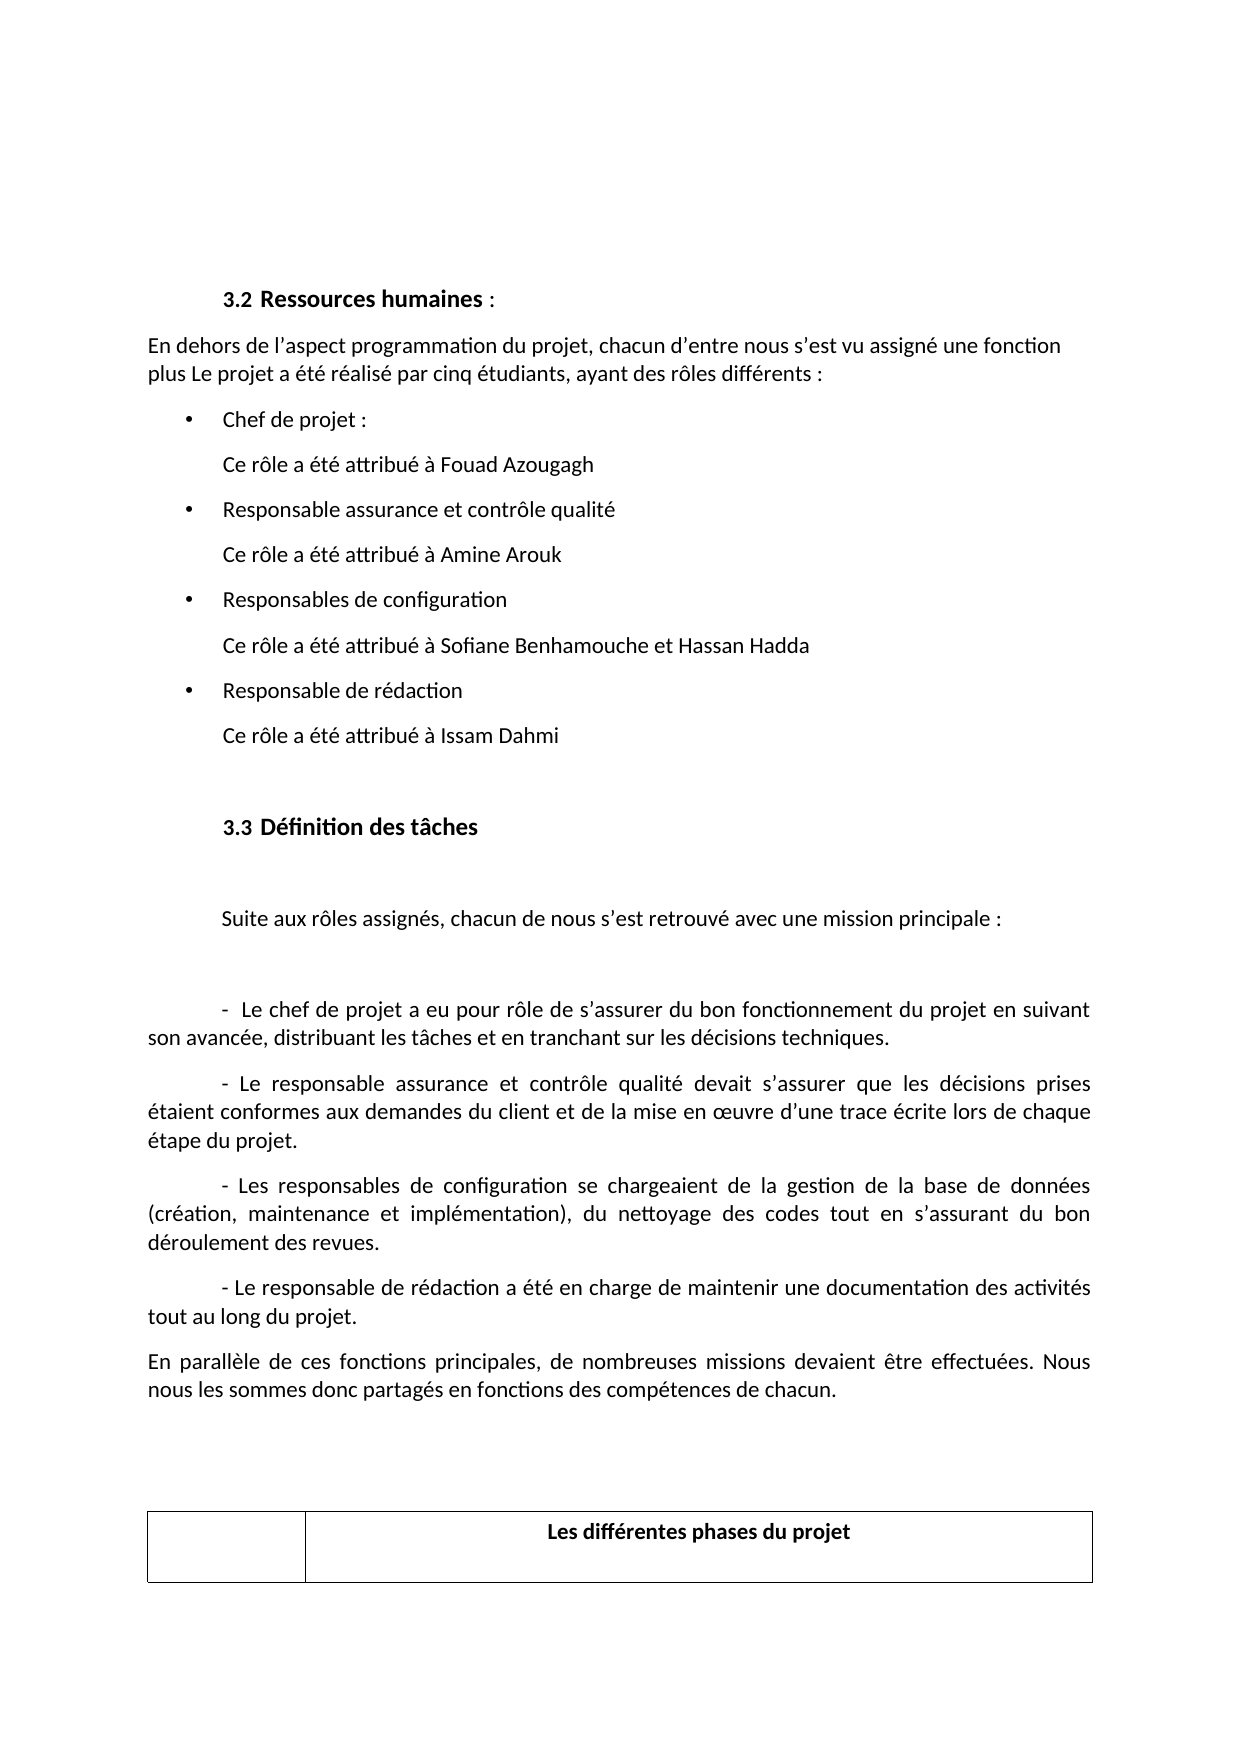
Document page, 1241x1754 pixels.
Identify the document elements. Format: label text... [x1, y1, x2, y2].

list Ce rôle a été attribué à Issam Dahmi [223, 721, 1093, 749]
list Ce rôle a été attribué à Fouad Azougagh [223, 450, 1093, 478]
table_header Les différentes phases du projet [306, 1512, 1092, 1581]
list Suite aux rôles assignés, chacun de nous s’est retrouvé avec une mission principale : [148, 904, 1093, 932]
list - Le chef de projet a eu pour rôle de s’assurer du bon fonctionnement du projet en suivant son avancée, distribuant les tâches et en tranchant sur les décisions techniques. [148, 995, 1093, 1051]
list Définition des tâches [223, 812, 1093, 842]
list - Le responsable assurance et contrôle qualité devait s’assurer que les décisions prises étaient conformes aux demandes du client et de la mise en œuvre d’une trace écrite lors de chaque étape du projet. [148, 1069, 1093, 1154]
list Responsable de rédaction [185, 676, 1093, 704]
table_header [148, 1512, 305, 1581]
list Chef de projet : [185, 405, 1093, 433]
list - Les responsables de configuration se chargeaient de la gestion de la base de données (création, maintenance et implémentation), du nettoyage des codes tout en s’assurant du bon déroulement des revues. [148, 1171, 1093, 1256]
list - Le responsable de rédaction a été en charge de maintenir une documentation des activités tout au long du projet. [148, 1273, 1093, 1330]
list Ce rôle a été attribué à Sofiane Benhamouche et Hassan Hadda [223, 631, 1093, 659]
list En parallèle de ces fonctions principales, de nombreuses missions devaient être effectuées. Nous nous les sommes donc partagés en fonctions des compétences de chacun. [148, 1347, 1093, 1403]
list En dehors de l’aspect programmation du projet, chacun d’entre nous s’est vu assigné une fonction plus Le projet a été réalisé par cinq étudiants, ayant des rôles différents : [148, 331, 1093, 387]
list Responsables de configuration [185, 586, 1093, 613]
list Ce rôle a été attribué à Amine Arouk [223, 540, 1093, 568]
list Ressources humaines : [223, 283, 1093, 314]
list Responsable assurance et contrôle qualité [185, 495, 1093, 523]
